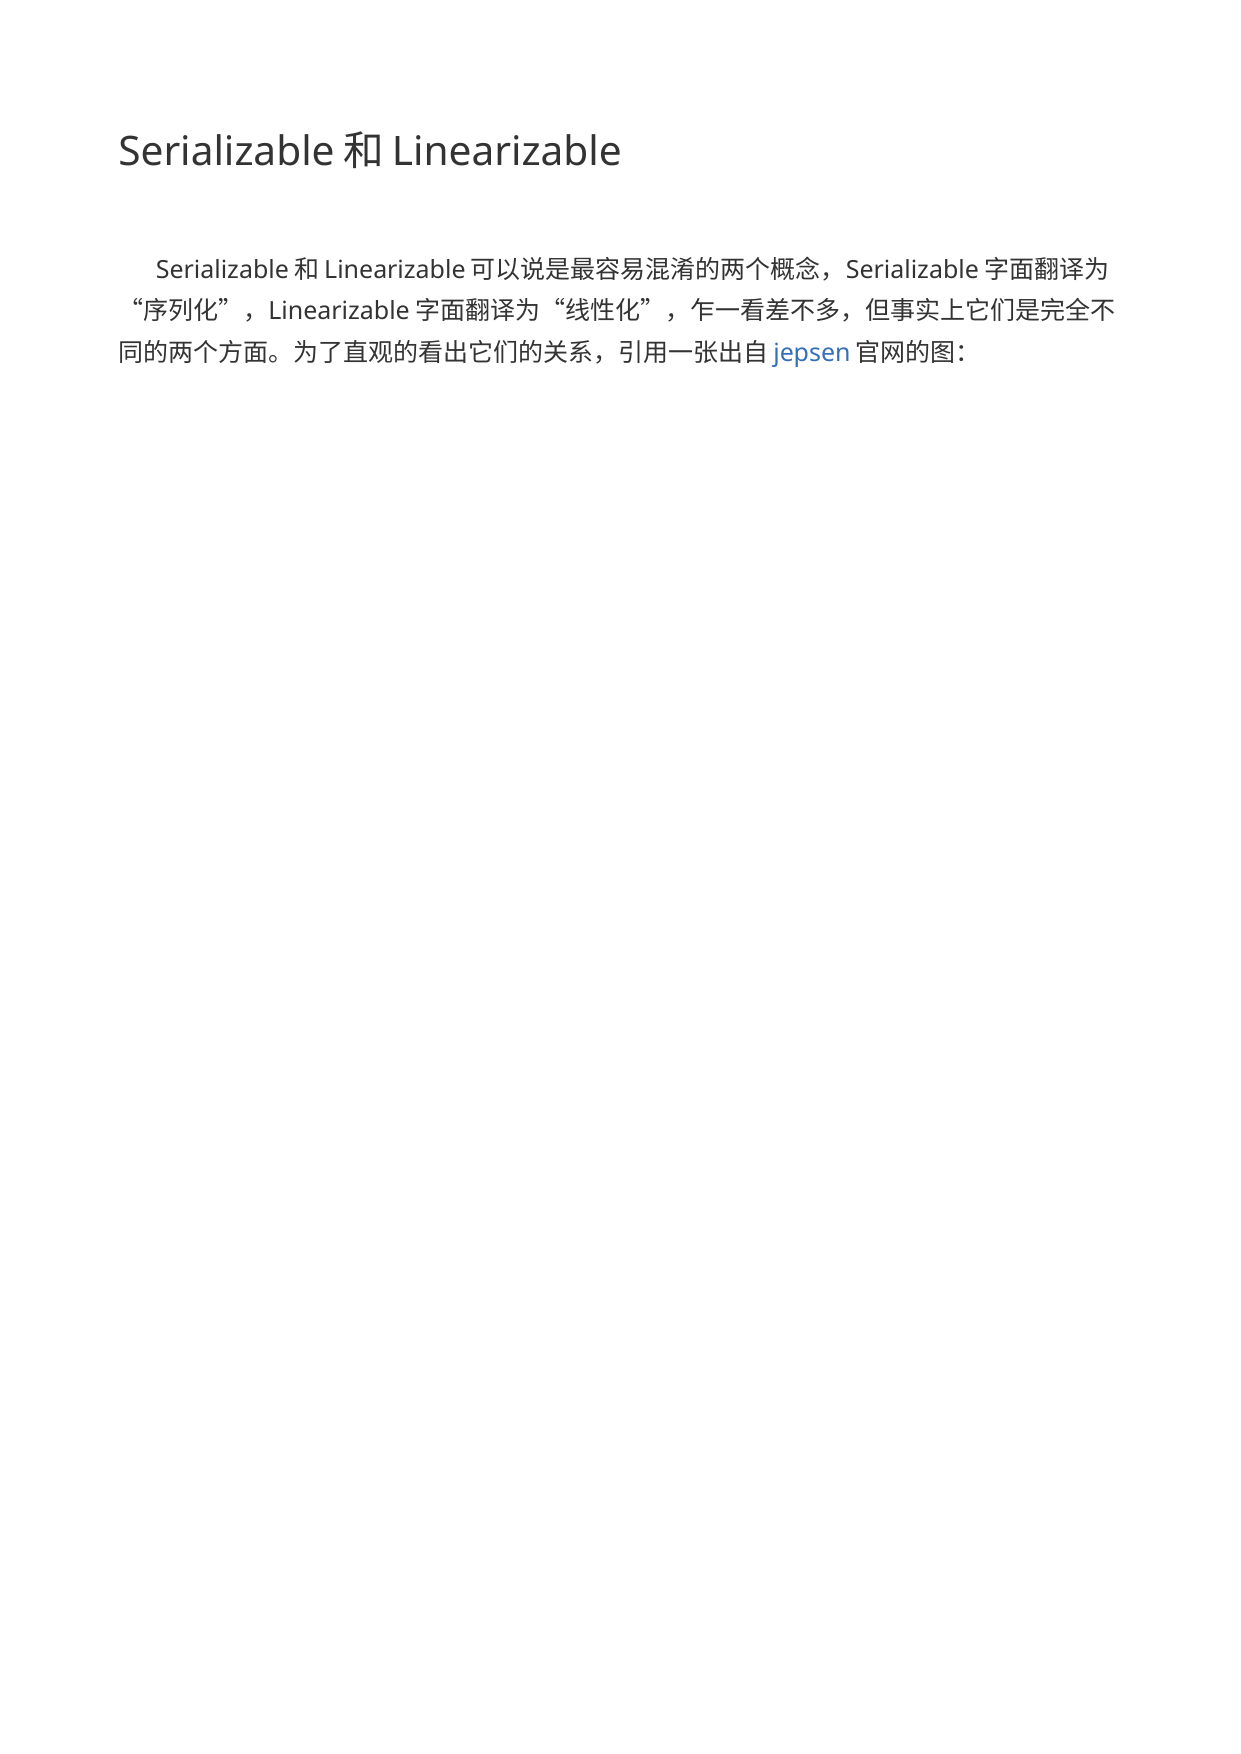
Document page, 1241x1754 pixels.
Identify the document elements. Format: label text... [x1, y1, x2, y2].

text Serializable和Linearizable可以说是最容易混淆的两个概念，Serializable字面翻译为“序列化”，Linearizable字面翻译为“线性化”，乍一看差不多，但事实上它们是完全不同的两个方面。为了直观的看出它们的关系，引用一张出自jepsen官网的图： [118, 249, 1122, 369]
subtitle Serializable和Linearizable [118, 118, 1122, 177]
